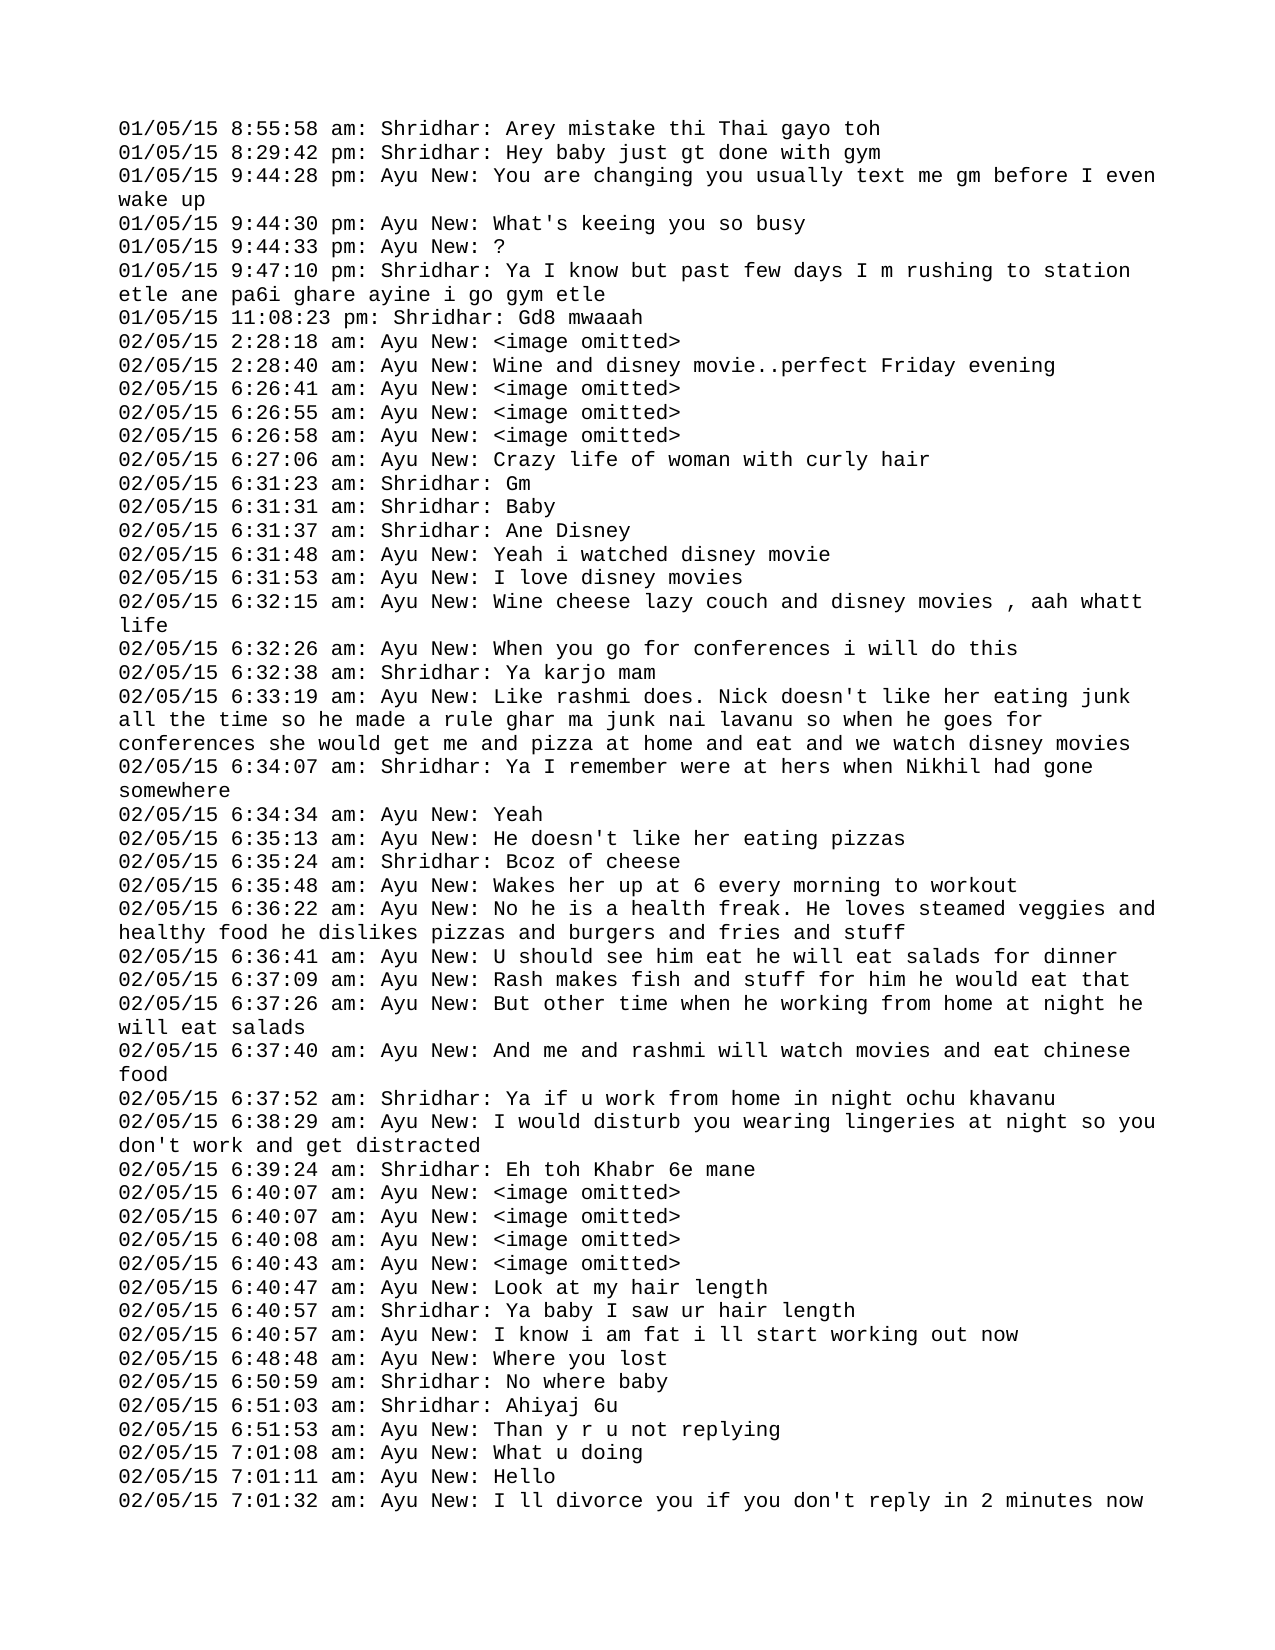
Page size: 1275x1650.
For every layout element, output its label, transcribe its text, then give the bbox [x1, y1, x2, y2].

text 02/05/15 6:37:40 am: Ayu New: And me and rashmi will watch movies and eat chinese food [118, 1040, 1157, 1088]
text 02/05/15 6:33:19 am: Ayu New: Like rashmi does. Nick doesn't like her eating junk all the time so he made a rule ghar ma junk nai lavanu so when he goes for conferences she would get me and pizza at home and eat and we watch disney movies [118, 686, 1157, 757]
text 02/05/15 6:51:53 am: Ayu New: Than y r u not replying [118, 1419, 1157, 1442]
text 01/05/15 8:29:42 pm: Shridhar: Hey baby just gt done with gym [118, 142, 1157, 165]
text 02/05/15 6:27:06 am: Ayu New: Crazy life of woman with curly hair [118, 449, 1157, 473]
text 02/05/15 6:32:38 am: Shridhar: Ya karjo mam [118, 662, 1157, 686]
text 02/05/15 6:26:41 am: Ayu New: <image omitted> [118, 378, 1157, 402]
text 02/05/15 6:35:48 am: Ayu New: Wakes her up at 6 every morning to workout [118, 875, 1157, 898]
text 02/05/15 6:37:09 am: Ayu New: Rash makes fish and stuff for him he would eat that [118, 969, 1157, 993]
text 02/05/15 6:31:23 am: Shridhar: Gm [118, 473, 1157, 496]
text 02/05/15 6:34:34 am: Ayu New: Yeah [118, 804, 1157, 827]
text 02/05/15 6:31:48 am: Ayu New: Yeah i watched disney movie [118, 544, 1157, 567]
text 02/05/15 6:31:31 am: Shridhar: Baby [118, 496, 1157, 520]
text 02/05/15 6:48:48 am: Ayu New: Where you lost [118, 1348, 1157, 1371]
text 02/05/15 2:28:18 am: Ayu New: <image omitted> [118, 331, 1157, 354]
text 02/05/15 6:50:59 am: Shridhar: No where baby [118, 1371, 1157, 1395]
text 02/05/15 6:40:43 am: Ayu New: <image omitted> [118, 1253, 1157, 1277]
text 02/05/15 6:40:47 am: Ayu New: Look at my hair length [118, 1277, 1157, 1300]
text 02/05/15 7:01:32 am: Ayu New: I ll divorce you if you don't reply in 2 minutes now [118, 1489, 1157, 1513]
text 02/05/15 6:40:07 am: Ayu New: <image omitted> [118, 1206, 1157, 1229]
text 02/05/15 6:37:26 am: Ayu New: But other time when he working from home at night he will eat salads [118, 993, 1157, 1040]
text 02/05/15 7:01:11 am: Ayu New: Hello [118, 1466, 1157, 1489]
text 02/05/15 6:38:29 am: Ayu New: I would disturb you wearing lingeries at night so you don't work and get distracted [118, 1111, 1157, 1158]
text 02/05/15 6:40:08 am: Ayu New: <image omitted> [118, 1229, 1157, 1253]
text 02/05/15 6:26:58 am: Ayu New: <image omitted> [118, 426, 1157, 449]
text 01/05/15 9:44:33 pm: Ayu New: ? [118, 236, 1157, 260]
text 02/05/15 6:35:24 am: Shridhar: Bcoz of cheese [118, 851, 1157, 875]
text 01/05/15 9:44:28 pm: Ayu New: You are changing you usually text me gm before I even wake up [118, 165, 1157, 213]
text 02/05/15 6:32:26 am: Ayu New: When you go for conferences i will do this [118, 638, 1157, 662]
text 02/05/15 6:36:41 am: Ayu New: U should see him eat he will eat salads for dinner [118, 946, 1157, 969]
text 02/05/15 6:36:22 am: Ayu New: No he is a health freak. He loves steamed veggies and healthy food he dislikes pizzas and burgers and fries and stuff [118, 898, 1157, 946]
text 02/05/15 6:31:37 am: Shridhar: Ane Disney [118, 520, 1157, 544]
text 02/05/15 6:40:57 am: Shridhar: Ya baby I saw ur hair length [118, 1300, 1157, 1324]
text 02/05/15 6:39:24 am: Shridhar: Eh toh Khabr 6e mane [118, 1158, 1157, 1182]
text 02/05/15 2:28:40 am: Ayu New: Wine and disney movie..perfect Friday evening [118, 354, 1157, 378]
text 02/05/15 6:51:03 am: Shridhar: Ahiyaj 6u [118, 1395, 1157, 1419]
text 02/05/15 6:26:55 am: Ayu New: <image omitted> [118, 402, 1157, 426]
text 01/05/15 9:44:30 pm: Ayu New: What's keeing you so busy [118, 213, 1157, 236]
text 02/05/15 6:35:13 am: Ayu New: He doesn't like her eating pizzas [118, 827, 1157, 851]
text 02/05/15 6:40:07 am: Ayu New: <image omitted> [118, 1182, 1157, 1206]
text 01/05/15 9:47:10 pm: Shridhar: Ya I know but past few days I m rushing to station etle ane pa6i ghare ayine i go gym etle [118, 260, 1157, 307]
text 01/05/15 11:08:23 pm: Shridhar: Gd8 mwaaah [118, 307, 1157, 331]
text 02/05/15 6:40:57 am: Ayu New: I know i am fat i ll start working out now [118, 1324, 1157, 1348]
text 02/05/15 6:32:15 am: Ayu New: Wine cheese lazy couch and disney movies , aah whatt life [118, 591, 1157, 638]
text 02/05/15 6:37:52 am: Shridhar: Ya if u work from home in night ochu khavanu [118, 1088, 1157, 1111]
text 02/05/15 7:01:08 am: Ayu New: What u doing [118, 1442, 1157, 1466]
text 02/05/15 6:34:07 am: Shridhar: Ya I remember were at hers when Nikhil had gone somewhere [118, 757, 1157, 804]
text 01/05/15 8:55:58 am: Shridhar: Arey mistake thi Thai gayo toh [118, 118, 1157, 142]
text 02/05/15 6:31:53 am: Ayu New: I love disney movies [118, 567, 1157, 591]
